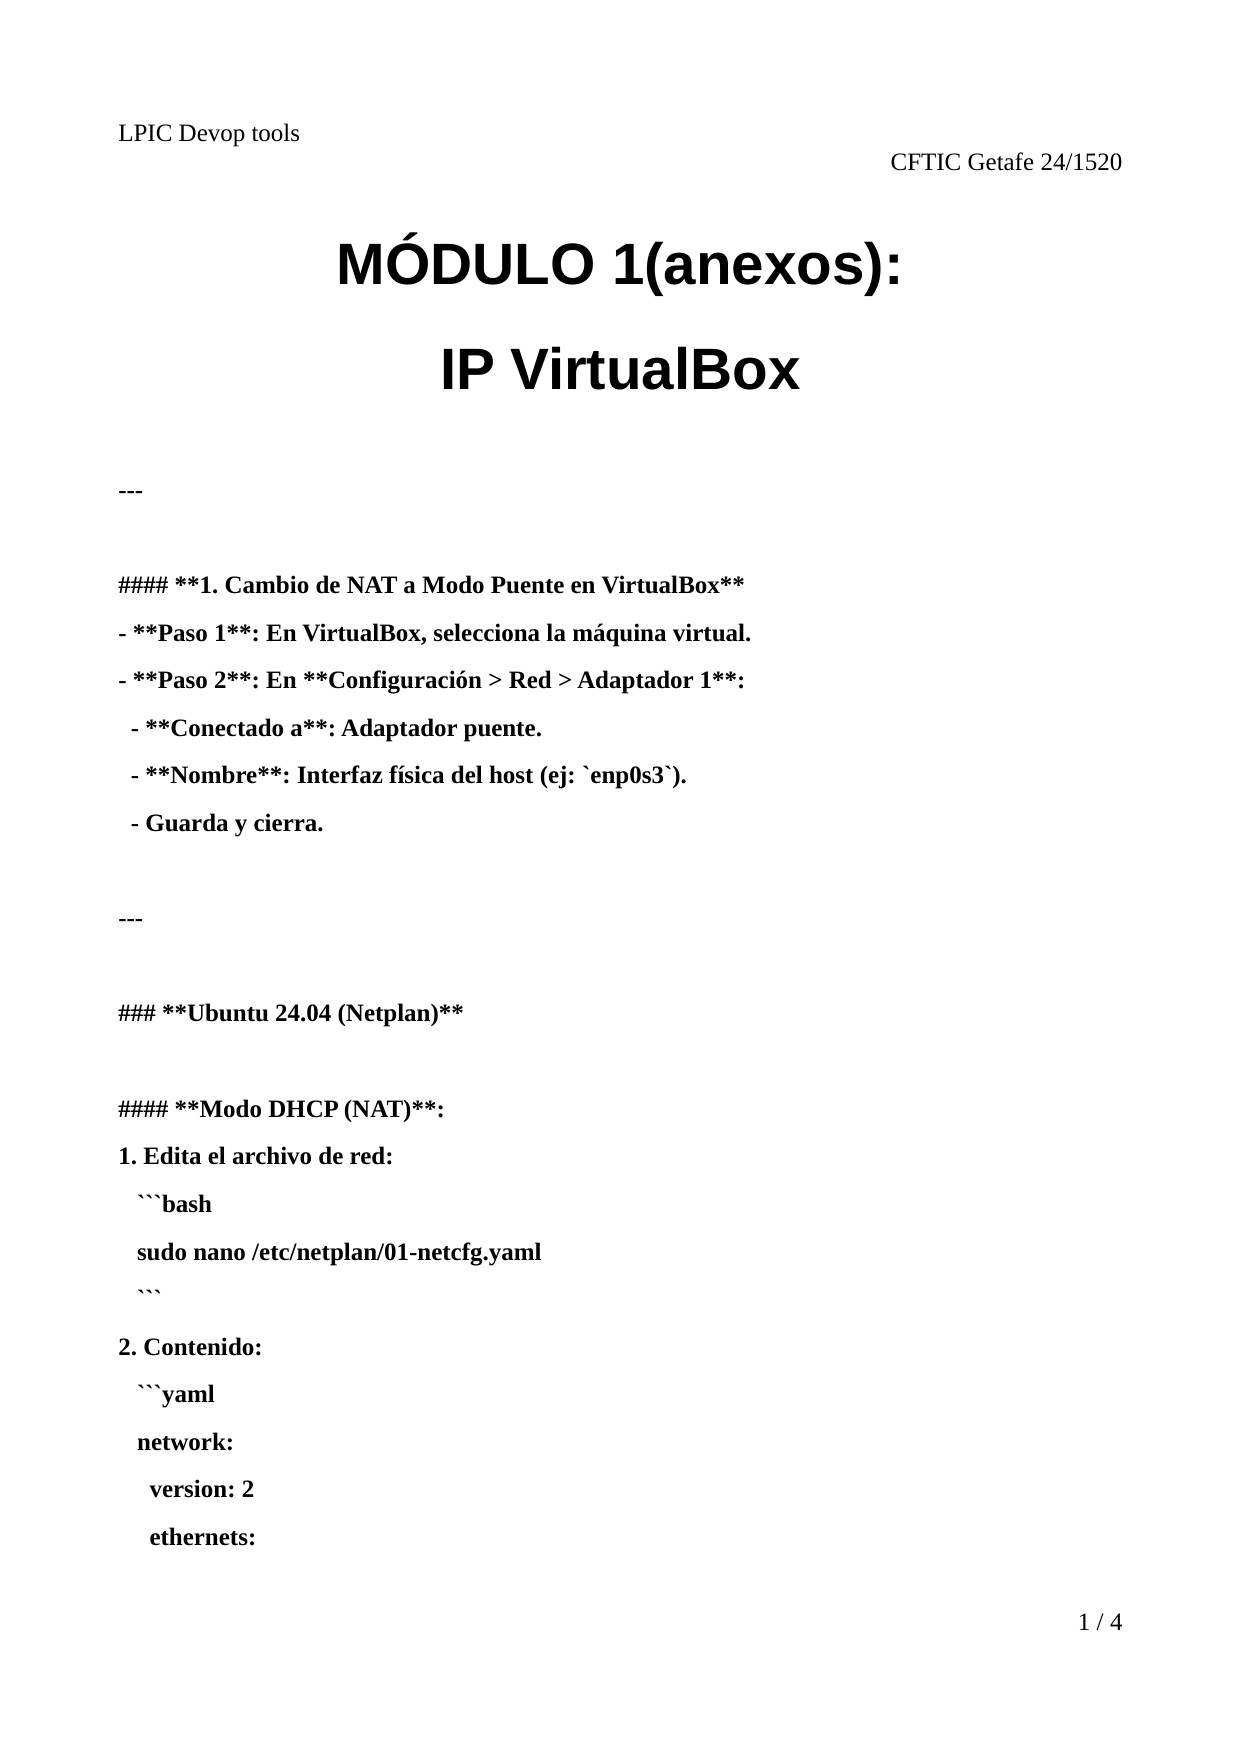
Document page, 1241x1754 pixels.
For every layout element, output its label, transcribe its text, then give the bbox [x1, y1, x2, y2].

text 2. Contenido: [118, 1332, 1122, 1361]
title MÓDULO 1(anexos): [118, 230, 1122, 297]
text version: 2 [118, 1474, 1122, 1503]
text 1. Edita el archivo de red: [118, 1141, 1122, 1170]
text ```bash [118, 1189, 1122, 1218]
text --- [118, 903, 1122, 932]
text network: [118, 1427, 1122, 1456]
text sudo nano /etc/netplan/01-netcfg.yaml [118, 1237, 1122, 1265]
text ``` [118, 1284, 1122, 1313]
text - **Paso 2**: En **Configuración > Red > Adaptador 1**: [118, 665, 1122, 694]
text ```yaml [118, 1379, 1122, 1408]
text --- [118, 475, 1122, 504]
title IP VirtualBox [118, 335, 1122, 402]
text - **Nombre**: Interfaz física del host (ej: `enp0s3`). [118, 761, 1122, 789]
text #### **1. Cambio de NAT a Modo Puente en VirtualBox** [118, 570, 1122, 599]
text #### **Modo DHCP (NAT)**: [118, 1094, 1122, 1122]
text - Guarda y cierra. [118, 808, 1122, 837]
text - **Conectado a**: Adaptador puente. [118, 713, 1122, 742]
text ethernets: [118, 1522, 1122, 1551]
text ### **Ubuntu 24.04 (Netplan)** [118, 998, 1122, 1027]
text - **Paso 1**: En VirtualBox, selecciona la máquina virtual. [118, 618, 1122, 646]
